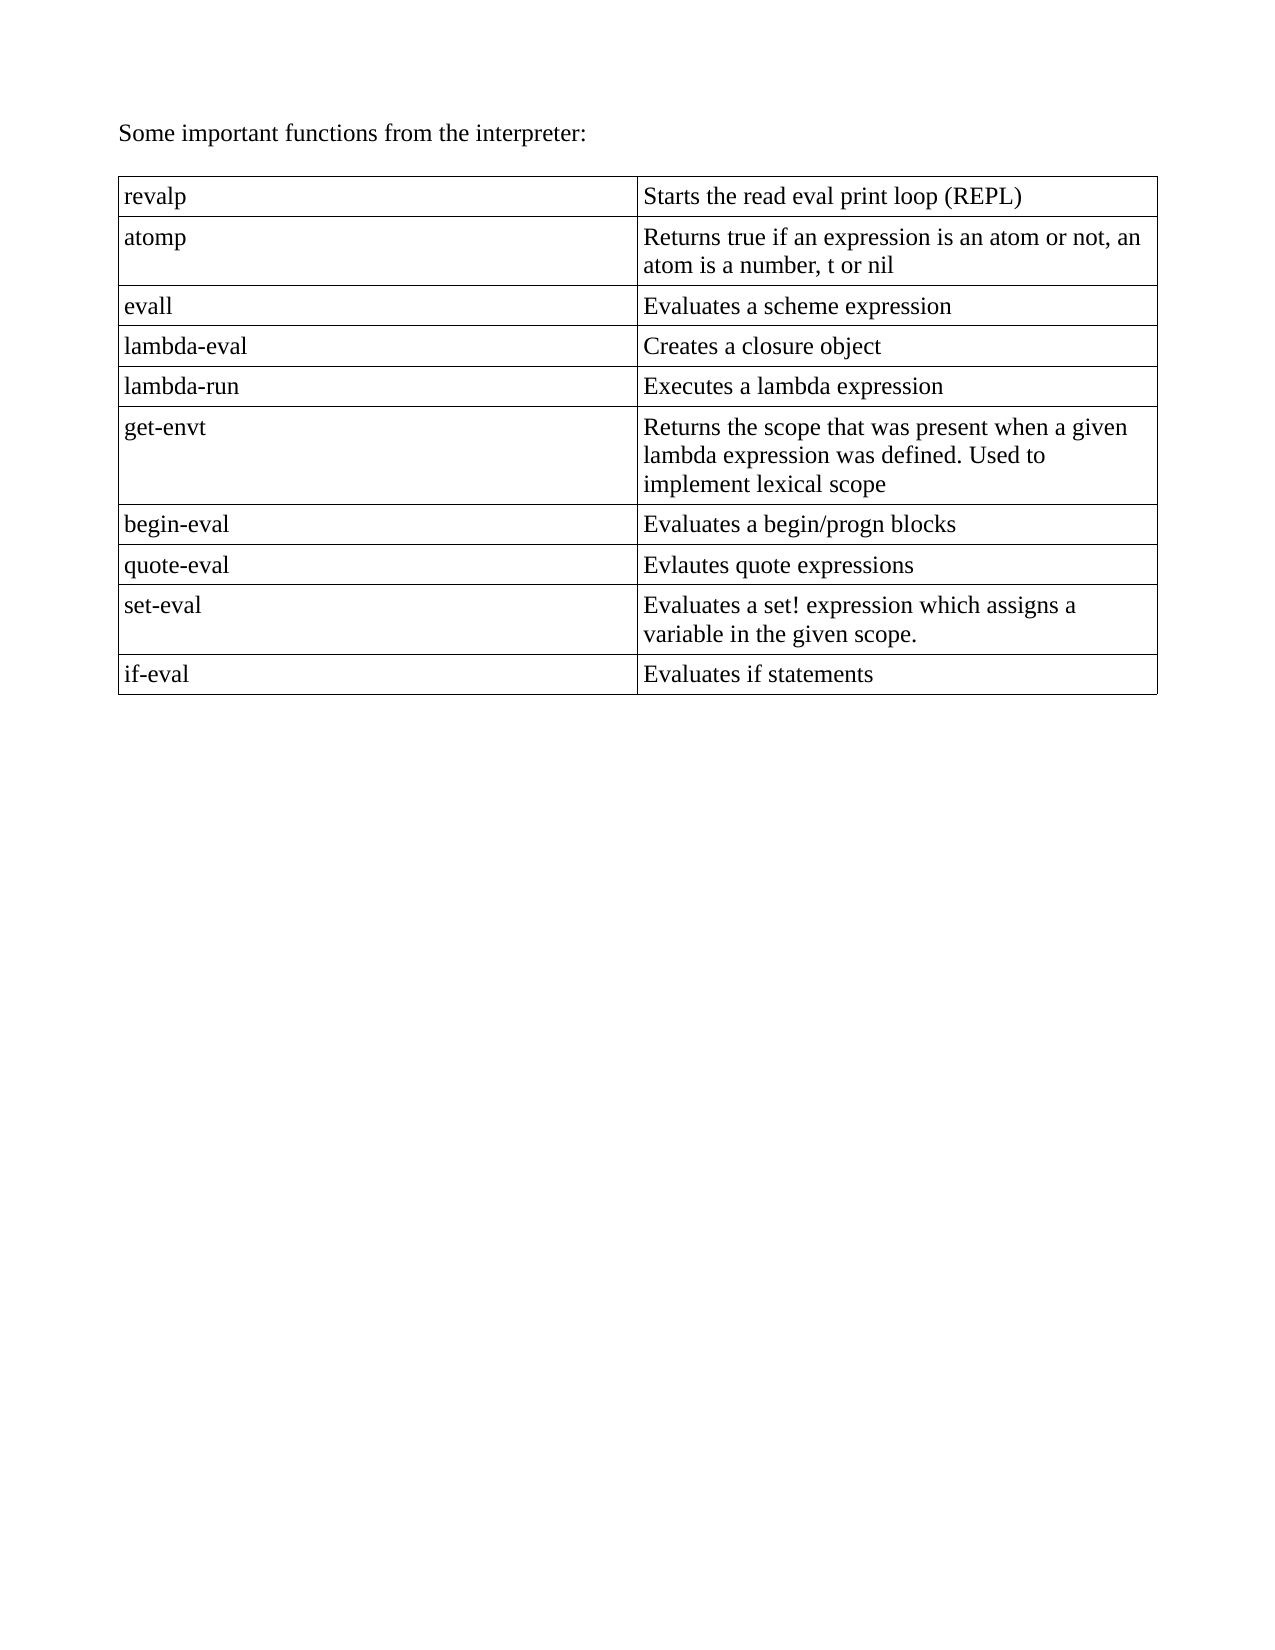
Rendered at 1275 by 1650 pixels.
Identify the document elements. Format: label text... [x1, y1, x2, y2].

table_cell Returns true if an expression is an atom or not, an atom is a number, t or nil [638, 217, 1157, 285]
table_header Starts the read eval print loop (REPL) [638, 177, 1157, 216]
table_header revalp [119, 177, 637, 216]
table_cell Creates a closure object [638, 326, 1157, 366]
table_cell quote-eval [119, 545, 637, 584]
table_cell atomp [119, 217, 637, 285]
table_cell Returns the scope that was present when a given lambda expression was defined. Used to implement lexical scope [638, 407, 1157, 504]
table_cell Evaluates if statements [638, 655, 1157, 694]
table_cell begin-eval [119, 505, 637, 544]
table_cell Evaluates a begin/progn blocks [638, 505, 1157, 544]
table_cell lambda-eval [119, 326, 637, 366]
table_cell evall [119, 286, 637, 325]
table_cell Executes a lambda expression [638, 367, 1157, 406]
table_cell if-eval [119, 655, 637, 694]
table_cell Evlautes quote expressions [638, 545, 1157, 584]
table_cell lambda-run [119, 367, 637, 406]
table_cell Evaluates a set! expression which assigns a variable in the given scope. [638, 585, 1157, 653]
table_cell Evaluates a scheme expression [638, 286, 1157, 325]
table_cell get-envt [119, 407, 637, 504]
table_cell set-eval [119, 585, 637, 653]
text Some important functions from the interpreter: [118, 118, 1157, 147]
